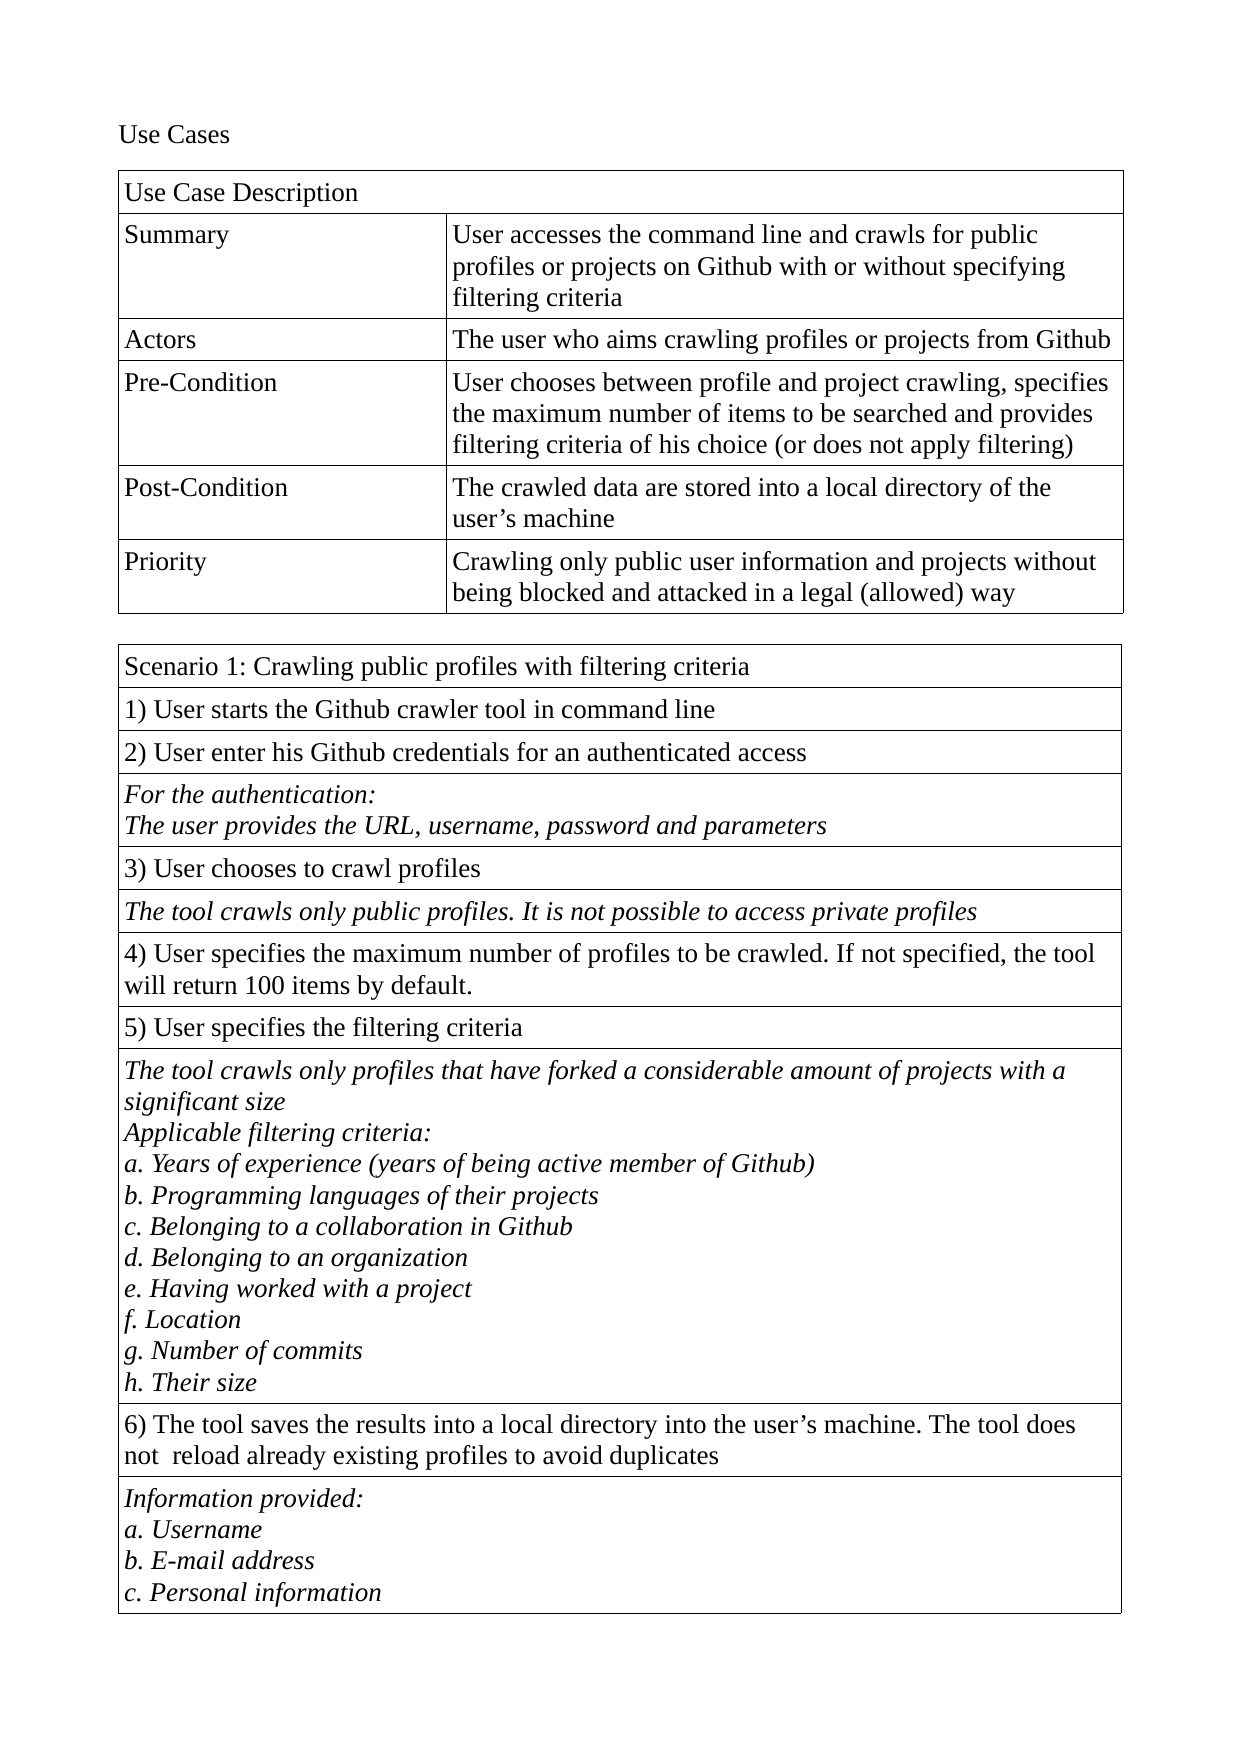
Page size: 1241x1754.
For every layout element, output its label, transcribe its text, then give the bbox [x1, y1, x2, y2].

table_header Scenario 1: Crawling public profiles with filtering criteria [119, 645, 1121, 687]
table_cell Pre-Condition [119, 361, 446, 465]
table_cell The tool crawls only public profiles. It is not possible to access private profiles [119, 890, 1121, 932]
table_cell Priority [119, 540, 446, 613]
table_cell Actors [119, 319, 446, 360]
table_cell User accesses the command line and crawls for public profiles or projects on Github with or without specifying filtering criteria [447, 214, 1123, 318]
table_cell The tool crawls only profiles that have forked a considerable amount of projects with a significant size Applicable filtering criteria: a. Years of experience (years of being active member of Github) b. Programming languages of their projects c. Belonging to a collaboration in Github d. Belonging to an organization e. Having worked with a project f. Location g. Number of commits h. Their size [119, 1049, 1121, 1402]
table_cell 6) The tool saves the results into a local directory into the user’s machine. The tool does not reload already existing profiles to avoid duplicates [119, 1404, 1121, 1476]
table_cell Crawling only public user information and projects without being blocked and attacked in a legal (allowed) way [447, 540, 1123, 613]
table_cell 1) User starts the Github crawler tool in command line [119, 688, 1121, 730]
table_cell The crawled data are stored into a local directory of the user’s machine [447, 466, 1123, 539]
table_cell The user who aims crawling profiles or projects from Github [447, 319, 1123, 360]
table_cell Information provided: a. Username b. E-mail address c. Personal information [119, 1477, 1121, 1612]
table_cell Post-Condition [119, 466, 446, 539]
table_cell 2) User enter his Github credentials for an authenticated access [119, 731, 1121, 772]
table_cell For the authentication: The user provides the URL, username, password and parameters [119, 774, 1121, 846]
table_cell Summary [119, 214, 446, 318]
table_cell 5) User specifies the filtering criteria [119, 1007, 1121, 1048]
table_header Use Case Description [119, 171, 1123, 213]
table_cell User chooses between profile and project crawling, specifies the maximum number of items to be searched and provides filtering criteria of his choice (or does not apply filtering) [447, 361, 1123, 465]
text Use Cases [118, 118, 1122, 149]
table_cell 4) User specifies the maximum number of profiles to be crawled. If not specified, the tool will return 100 items by default. [119, 933, 1121, 1006]
table_cell 3) User chooses to crawl profiles [119, 847, 1121, 889]
